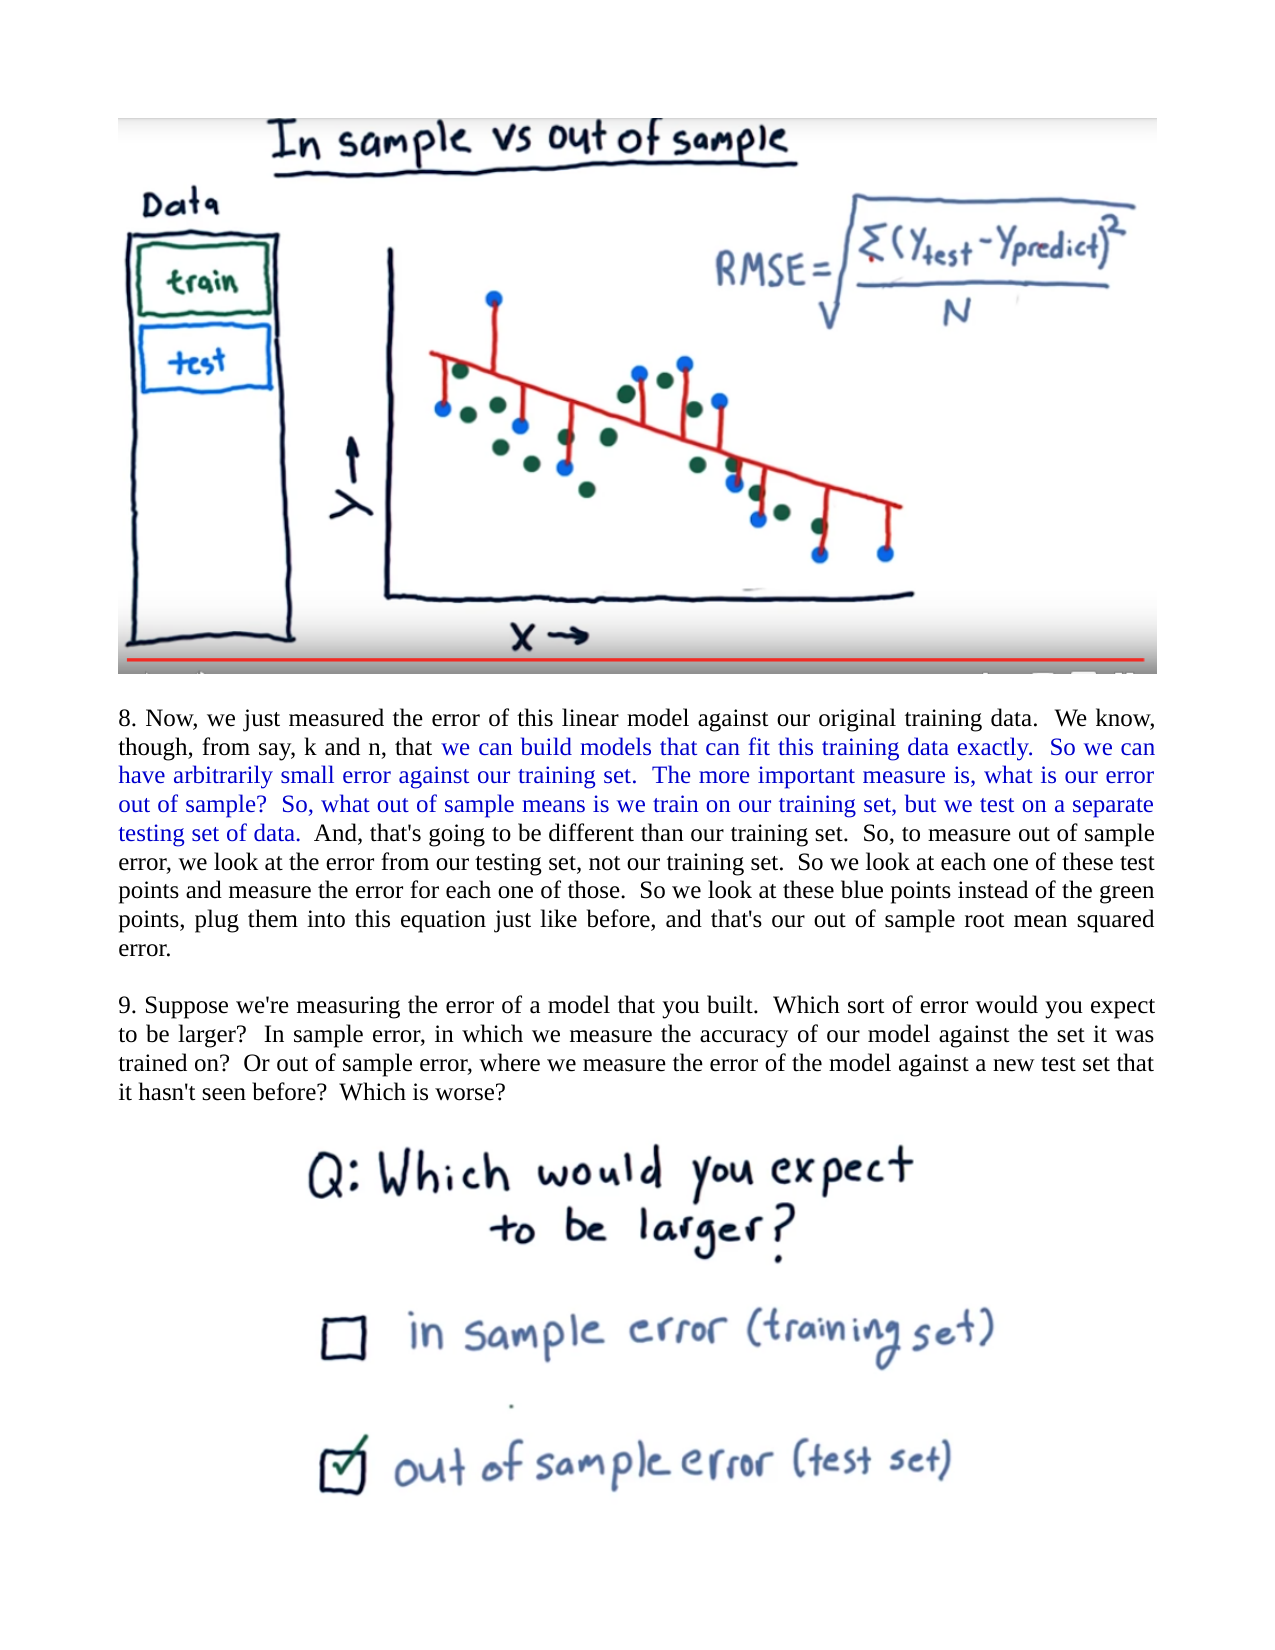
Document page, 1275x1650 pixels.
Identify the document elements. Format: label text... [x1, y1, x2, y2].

text 9. Suppose we're measuring the error of a model that you built. Which sort of error would you expect to be larger? In sample error, in which we measure the accuracy of our model against the set it was trained on? Or out of sample error, where we measure the error of the model against a new test set that it hasn't seen before? Which is worse? [118, 990, 1157, 1105]
text 8. Now, we just measured the error of this linear model against our original training data. We know, though, from say, k and n, that we can build models that can fit this training data exactly. So we can have arbitrarily small error against our training set. The more important measure is, what is our error out of sample? So, what out of sample means is we train on our training set, but we test on a separate testing set of data. And, that's going to be different than our training set. So, to measure out of sample error, we look at the error from our testing set, not our training set. So we look at each one of these test points and measure the error for each one of those. So we look at these blue points instead of the green points, plug them into this equation just like before, and that's our out of sample root mean squared error. [118, 703, 1157, 962]
picture [118, 1134, 1157, 1510]
picture [118, 118, 1157, 674]
